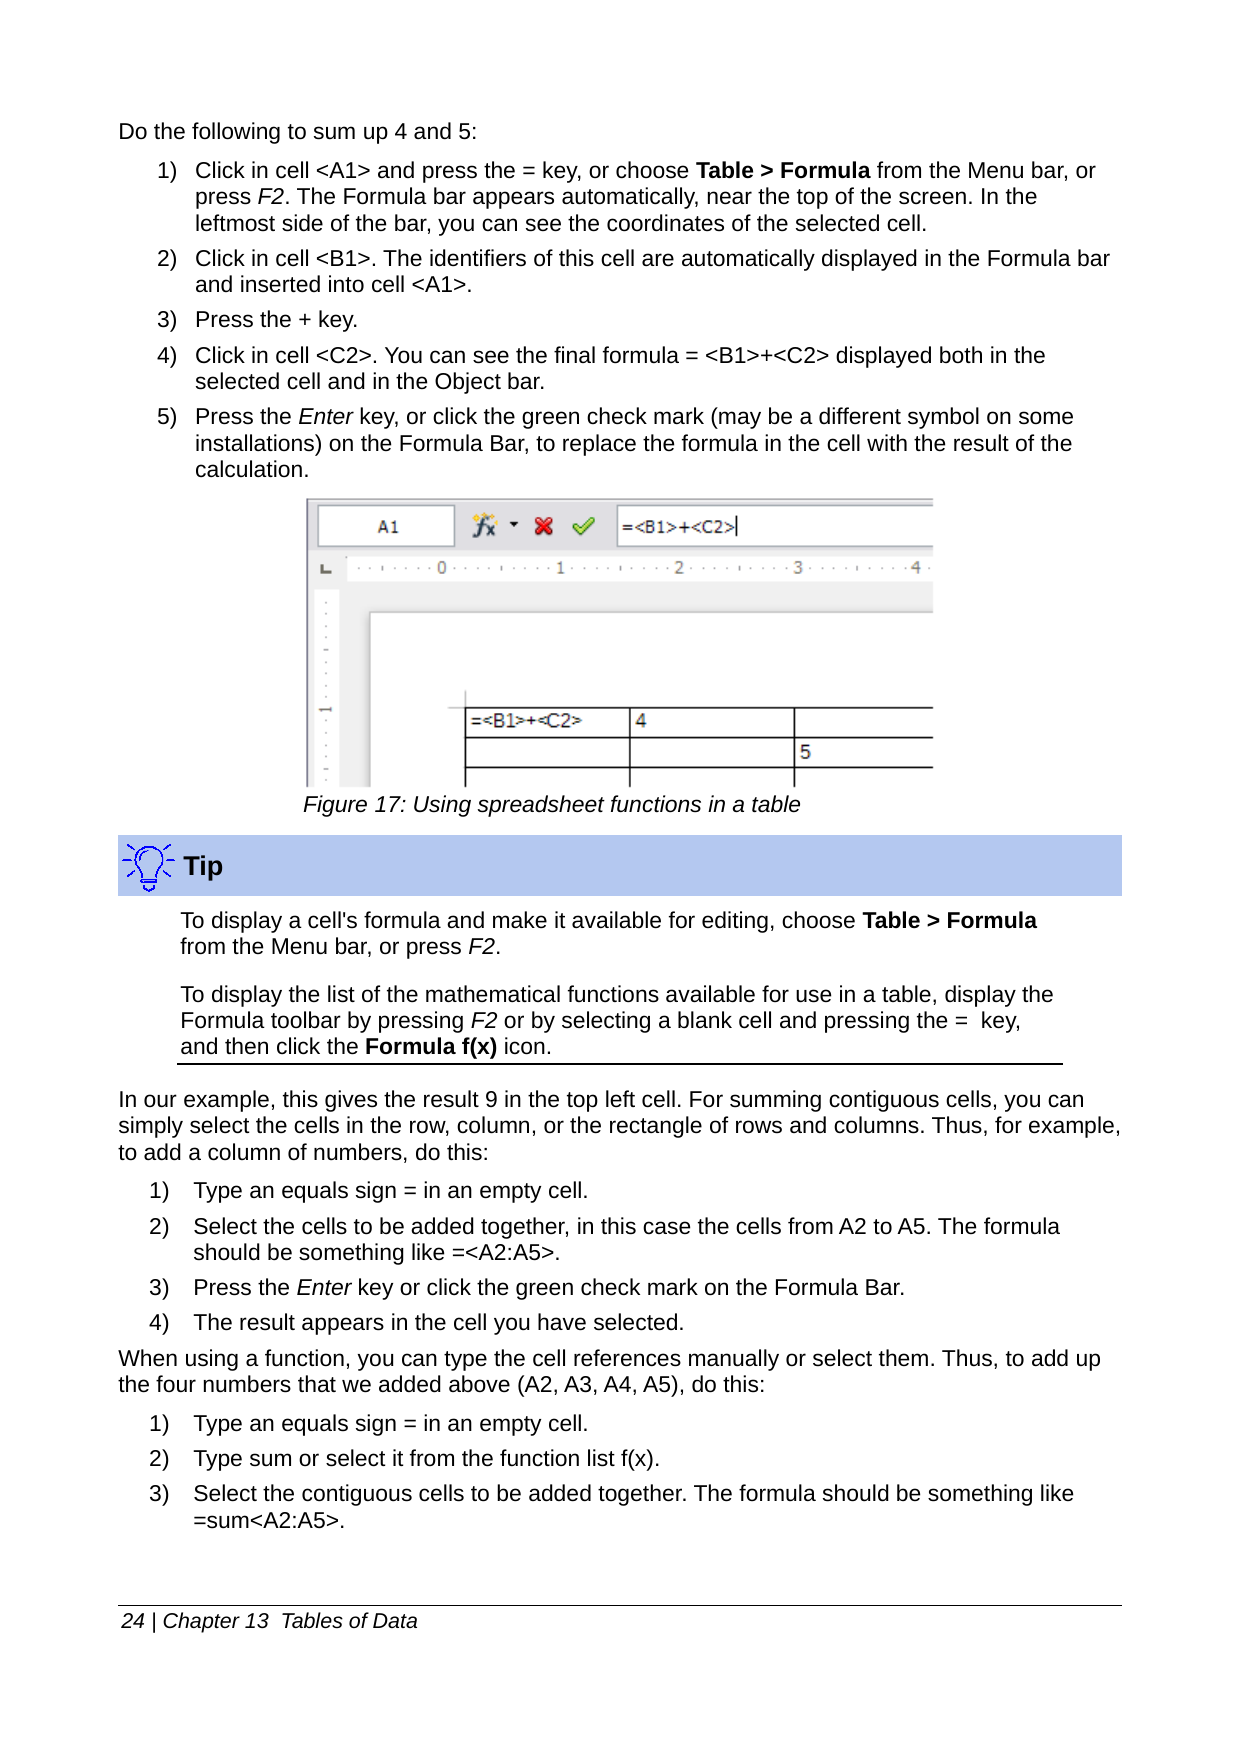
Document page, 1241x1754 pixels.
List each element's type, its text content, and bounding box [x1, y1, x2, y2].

list Click in cell <B1>. The identifiers of this cell are automatically displayed in the Formula bar and inserted into cell <A1>. [177, 245, 1122, 298]
picture [302, 494, 938, 792]
list Click in cell <C2>. You can see the final formula = <B1>+<C2> displayed both in the selected cell and in the Object bar. [177, 342, 1122, 394]
list Click in cell <A1> and press the = key, or choose Table > Formula from the Menu bar, or press F2. The Formula bar appears automatically, near the top of the screen. In the leftmost side of the bar, you can see the coordinates of the selected cell. [177, 157, 1122, 236]
list Press the + key. [177, 306, 1122, 333]
list Select the cells to be added together, in this case the cells from A2 to A5. The formula should be something like =<A2:A5>. [169, 1213, 1122, 1265]
list Select the contiguous cells to be added together. The formula should be something like =sum<A2:A5>. [169, 1480, 1122, 1533]
list Press the Enter key, or click the green check mark (may be a different symbol on some installations) on the Formula Bar, to replace the formula in the cell with the result of the calculation. [177, 403, 1122, 482]
list Type sum or select it from the function list f(x). [169, 1445, 1122, 1471]
list Do the following to sum up 4 and 5: [118, 118, 1122, 144]
list Type an equals sign = in an empty cell. [169, 1177, 1122, 1204]
list Type an equals sign = in an empty cell. [169, 1410, 1122, 1436]
text Figure 17: Using spreadsheet functions in a table [303, 792, 937, 817]
list In our example, this gives the result 9 in the top left cell. For summing contiguous cells, you can simply select the cells in the row, column, or the rectangle of rows and columns. Thus, for example, to add a column of numbers, do this: [118, 1086, 1122, 1165]
list Press the Enter key or click the green check mark on the Formula Bar. [169, 1274, 1122, 1301]
list The result appears in the cell you have selected. [169, 1309, 1122, 1336]
text To display a cell's formula and make it available for editing, choose Table > Formula from the Menu bar, or press F2. [177, 904, 1063, 959]
text To display the list of the mathematical functions available for use in a table, display the Formula toolbar by pressing F2 or by selecting a blank cell and pressing the = key, and then click the Formula f(x) icon. [177, 978, 1063, 1063]
picture [119, 836, 179, 896]
subtitle Tip [118, 835, 1122, 896]
list When using a function, you can type the cell references manually or select them. Thus, to add up the four numbers that we added above (A2, A3, A4, A5), do this: [118, 1344, 1122, 1397]
